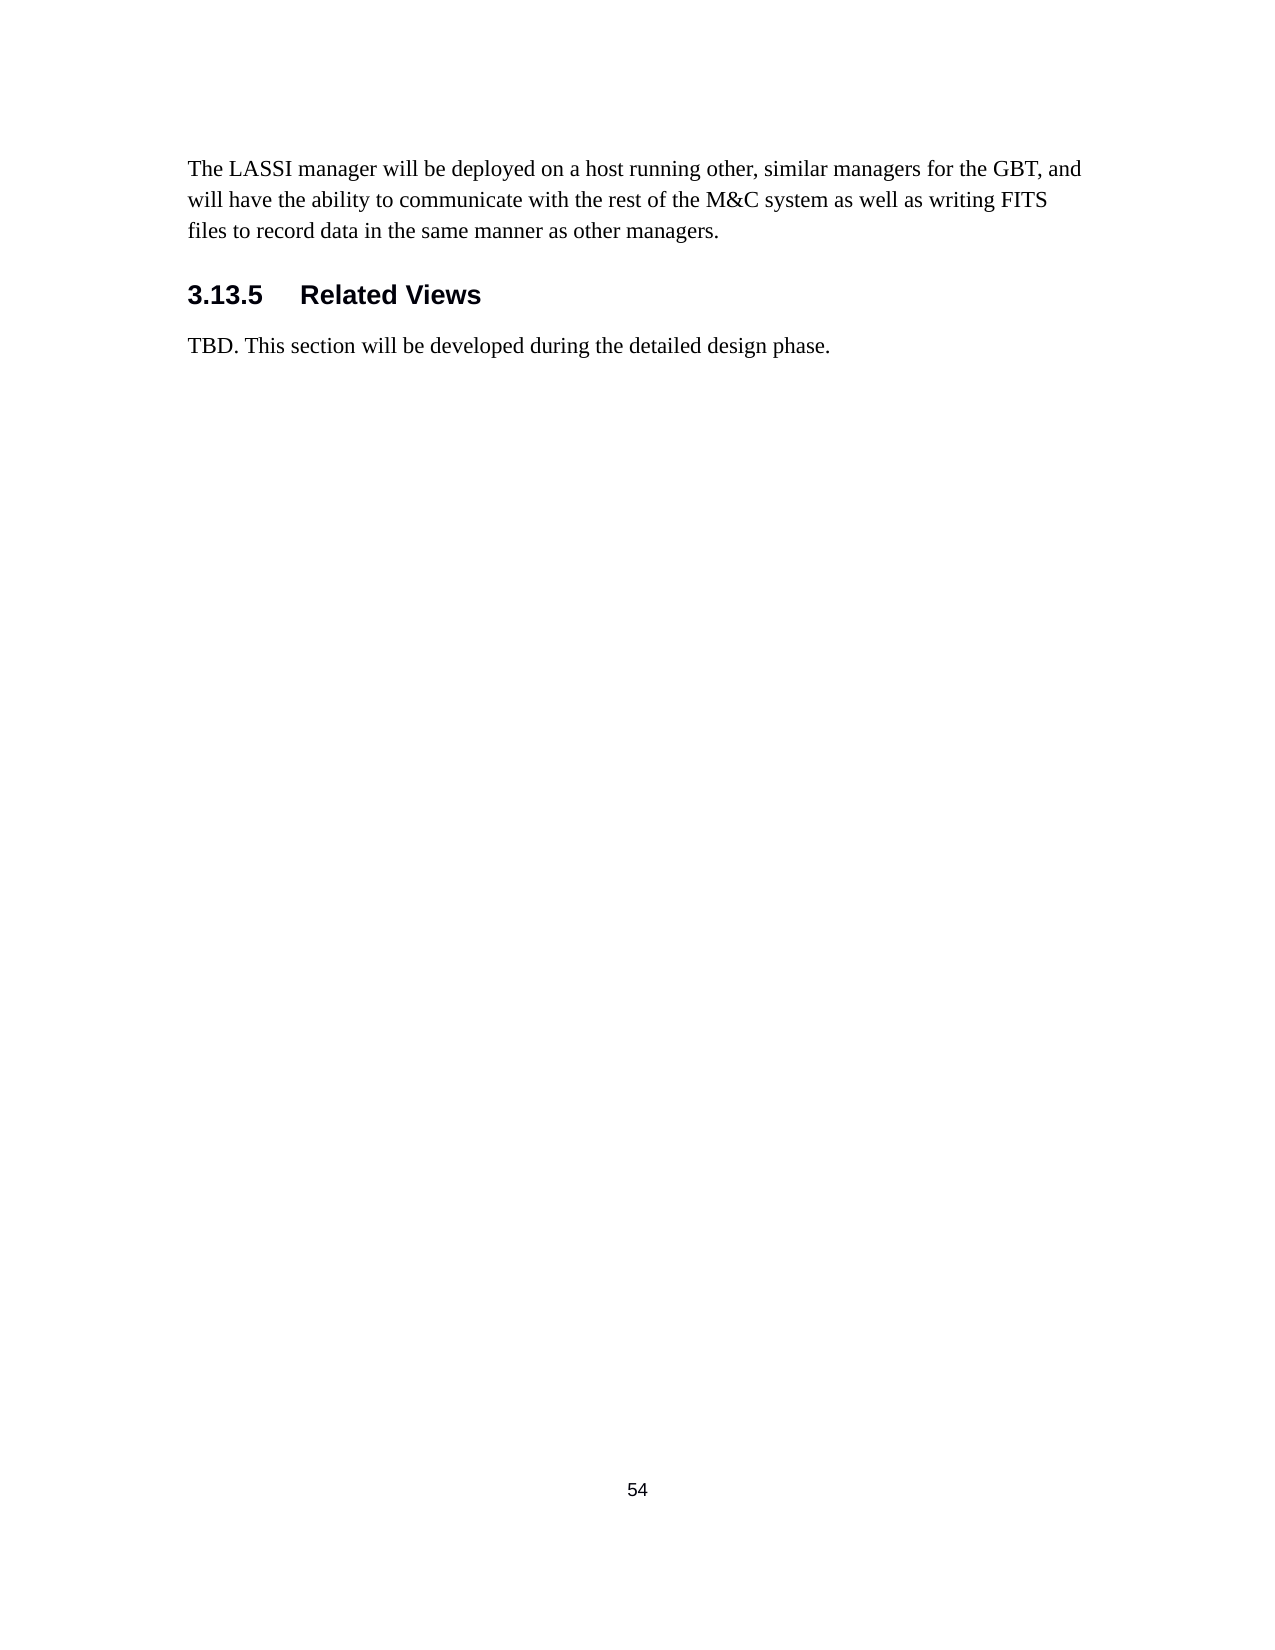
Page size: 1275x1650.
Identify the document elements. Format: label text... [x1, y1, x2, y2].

text TBD. This section will be developed during the detailed design phase. [187, 327, 1087, 358]
text The LASSI manager will be deployed on a host running other, similar managers for the GBT, and will have the ability to communicate with the rest of the M&C system as well as writing FITS files to record data in the same manner as other managers. [187, 150, 1087, 244]
subtitle Related Views [187, 275, 1087, 310]
